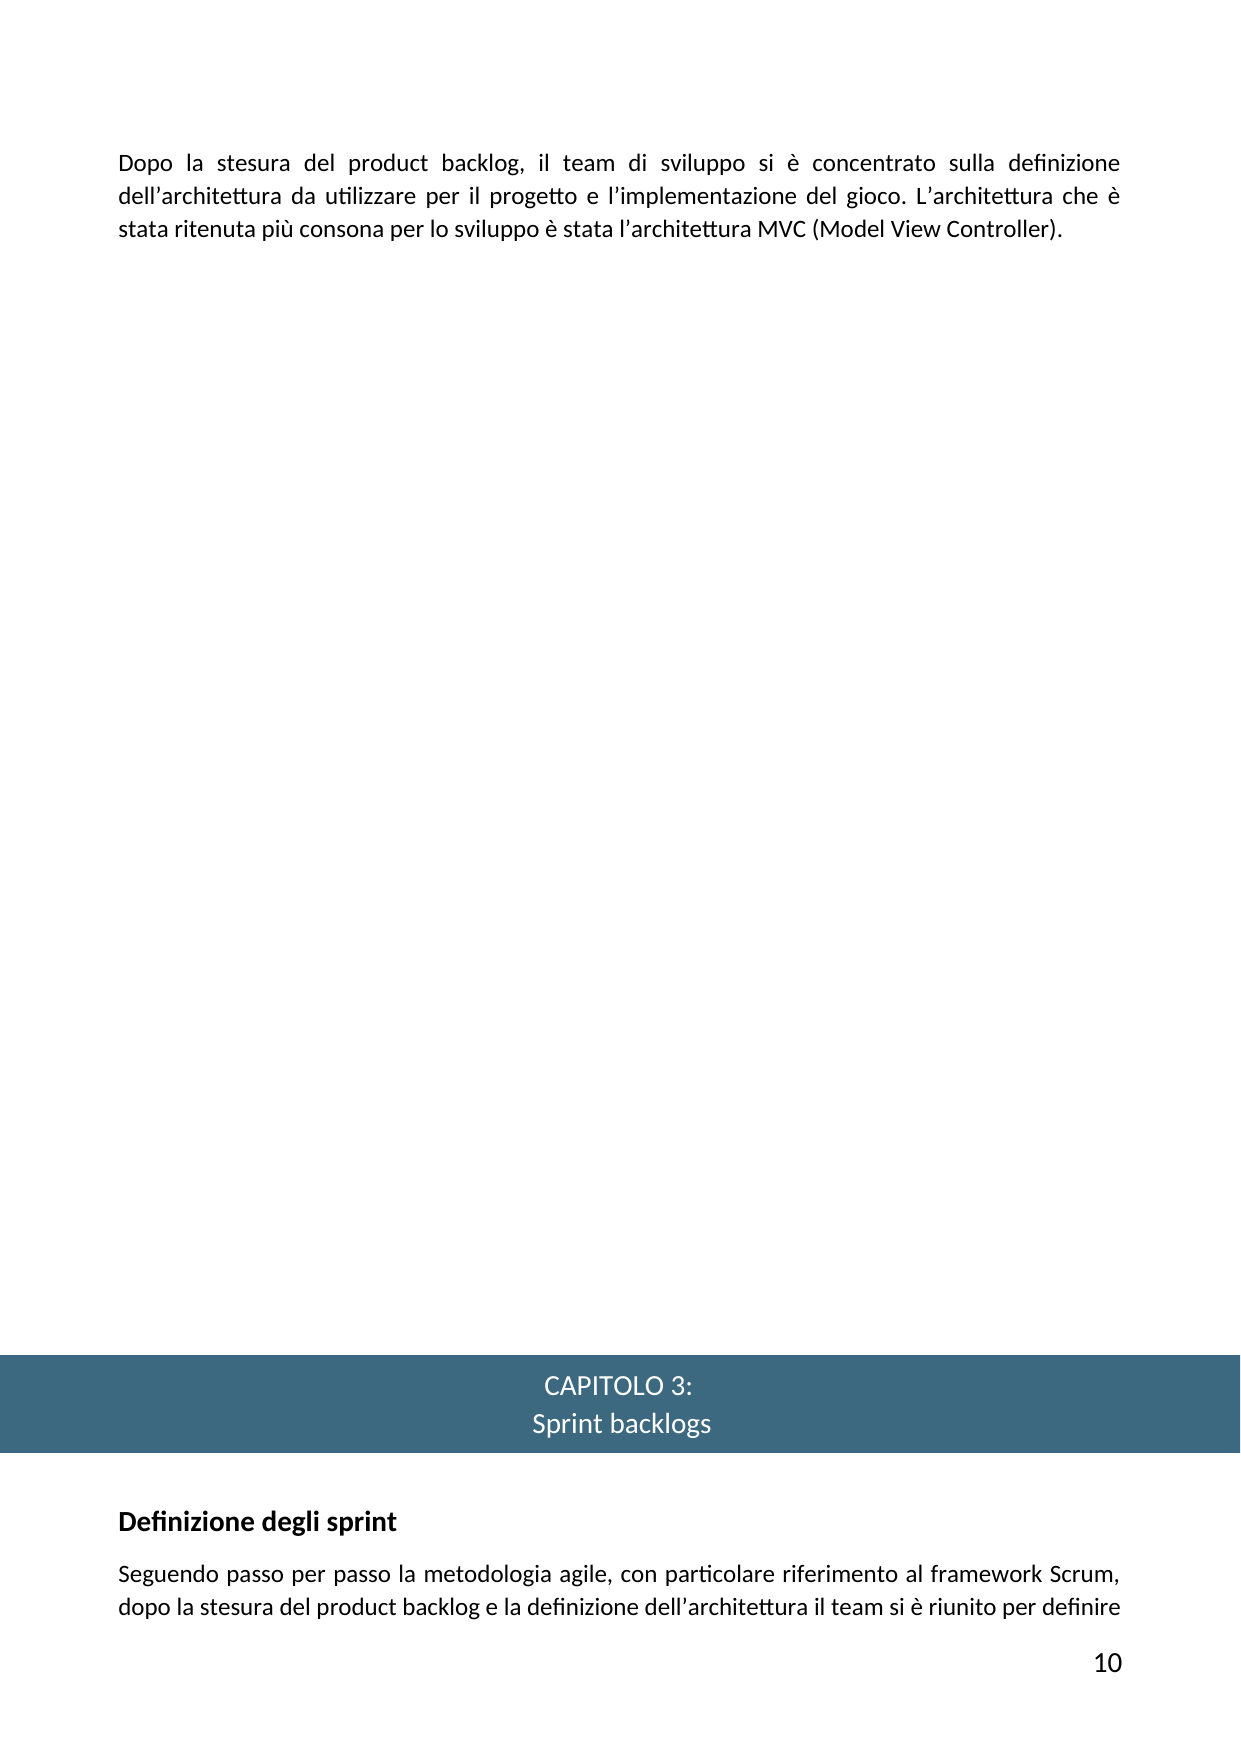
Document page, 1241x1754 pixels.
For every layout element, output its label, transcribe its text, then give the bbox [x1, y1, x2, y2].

text Definizione degli sprint [118, 1503, 1122, 1538]
text Dopo la stesura del product backlog, il team di sviluppo si è concentrato sulla definizione dell’architettura da utilizzare per il progetto e l’implementazione del gioco. L’architettura che è stata ritenuta più consona per lo sviluppo è stata l’architettura MVC (Model View Controller). [118, 148, 1122, 244]
text CAPITOLO 3: Sprint backlogs [8, 1367, 1229, 1441]
text Seguendo passo per passo la metodologia agile, con particolare riferimento al framework Scrum, dopo la stesura del product backlog e la definizione dell’architettura il team si è riunito per definire [118, 1558, 1122, 1621]
